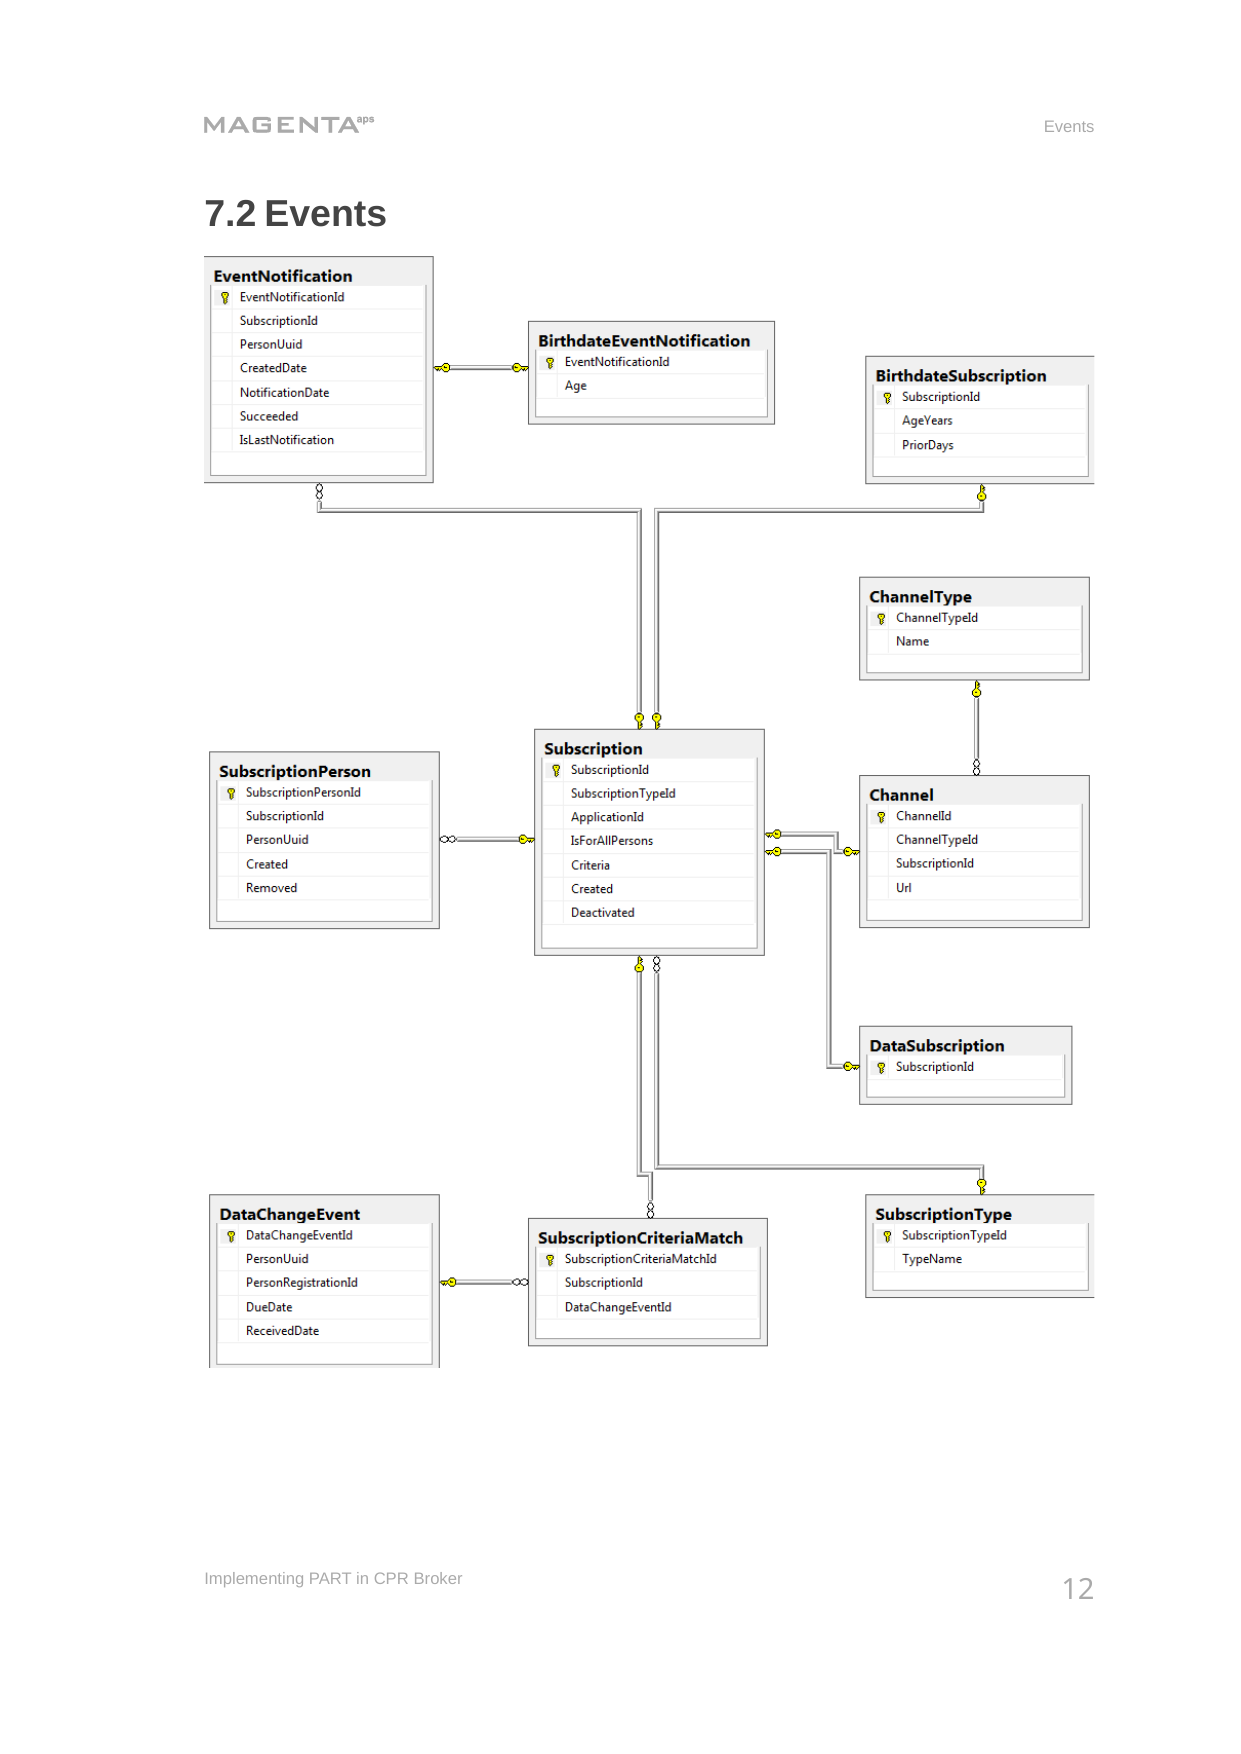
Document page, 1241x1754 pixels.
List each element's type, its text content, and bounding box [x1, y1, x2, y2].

subtitle Events [204, 179, 1094, 238]
